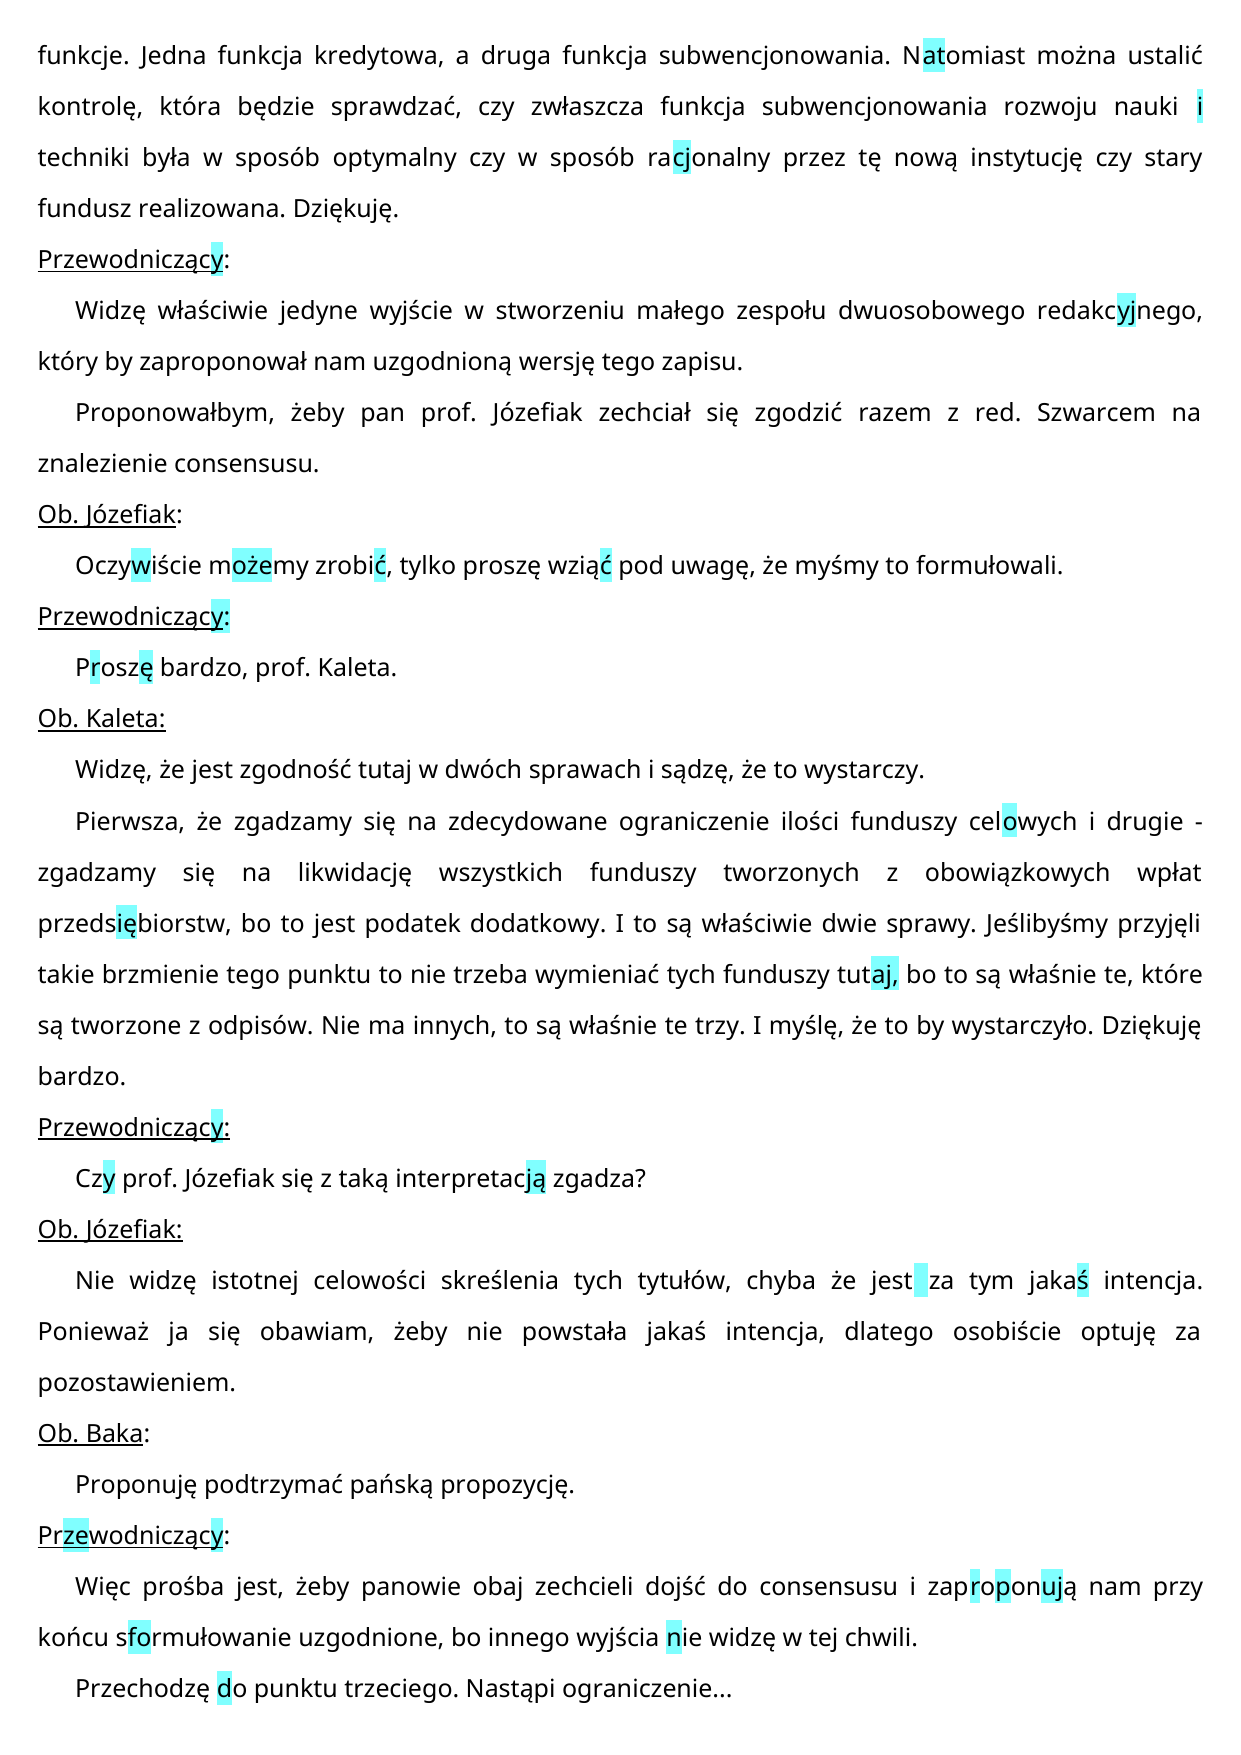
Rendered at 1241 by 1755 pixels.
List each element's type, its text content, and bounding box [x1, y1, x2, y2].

text Proszę bardzo, prof. Kaleta. [37, 650, 1203, 684]
text Przechodzę do punktu trzeciego. Nastąpi ograniczenie... [37, 1671, 1203, 1705]
text Proponuję podtrzymać pańską propozycję. [37, 1467, 1203, 1501]
text Pierwsza, że zgadzamy się na zdecydowane ograniczenie ilości funduszy celowych i drugie - zgadzamy się na likwidację wszystkich funduszy tworzonych z obowiązkowych wpłat przedsiębiorstw, bo to jest podatek dodatkowy. I to są właściwie dwie sprawy. Jeślibyśmy przyjęli takie brzmienie tego punktu to nie trzeba wymieniać tych funduszy tutaj, bo to są właśnie te, które są tworzone z odpisów. Nie ma innych, to są właśnie te trzy. I myślę, że to by wystarczyło. Dziękuję bardzo. [37, 803, 1203, 1092]
text Ob. Baka: [37, 1416, 1203, 1450]
text funkcje. Jedna funkcja kredytowa, a druga funkcja subwencjonowania. Natomiast można ustalić kontrolę, która będzie sprawdzać, czy zwłaszcza funkcja subwencjonowania rozwoju nauki i techniki była w sposób optymalny czy w sposób racjonalny przez tę nową instytucję czy stary fundusz realizowana. Dziękuję. [37, 37, 1203, 225]
text Przewodniczący: [37, 599, 1203, 633]
text Przewodniczący: [37, 1109, 1203, 1143]
text Ob. Józefiak: [37, 497, 1203, 531]
text Czy prof. Józefiak się z taką interpretacją zgadza? [37, 1160, 1203, 1194]
text Proponowałbym, żeby pan prof. Józefiak zechciał się zgodzić razem z red. Szwarcem na znalezienie consensusu. [37, 395, 1203, 480]
text Ob. Józefiak: [37, 1211, 1203, 1246]
text Widzę, że jest zgodność tutaj w dwóch sprawach i sądzę, że to wystarczy. [37, 752, 1203, 786]
text Ob. Kaleta: [37, 701, 1203, 735]
text Nie widzę istotnej celowości skreślenia tych tytułów, chyba że jest za tym jakaś intencja. Ponieważ ja się obawiam, żeby nie powstała jakaś intencja, dlatego osobiście optuję za pozostawieniem. [37, 1262, 1203, 1399]
text Przewodniczący: [37, 242, 1203, 276]
text Oczywiście możemy zrobić, tylko proszę wziąć pod uwagę, że myśmy to formułowali. [37, 548, 1203, 582]
text Więc prośba jest, żeby panowie obaj zechcieli dojść do consensusu i zaproponują nam przy końcu sformułowanie uzgodnione, bo innego wyjścia nie widzę w tej chwili. [37, 1569, 1203, 1654]
text Widzę właściwie jedyne wyjście w stworzeniu małego zespołu dwuosobowego redakcyjnego, który by zaproponował nam uzgodnioną wersję tego zapisu. [37, 293, 1203, 378]
text Przewodniczący: [37, 1518, 1203, 1552]
